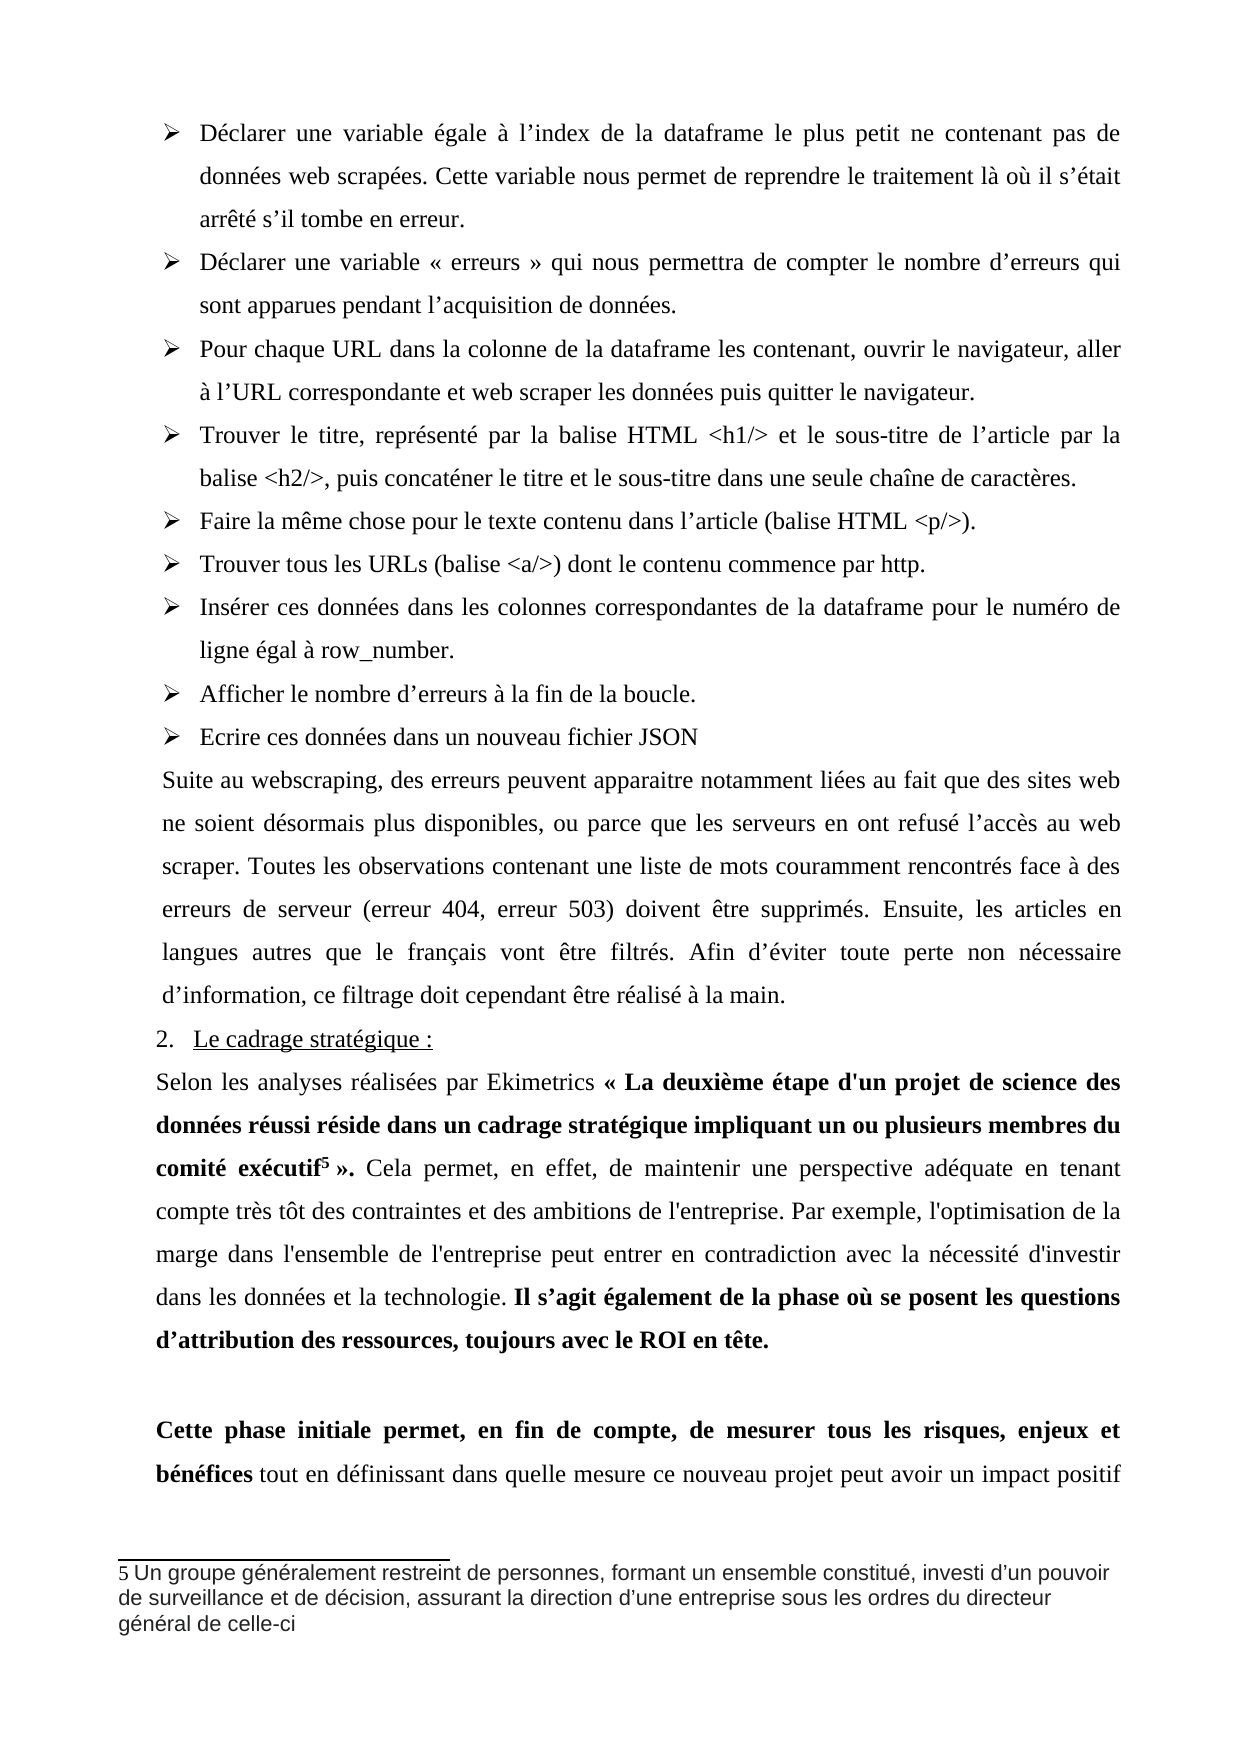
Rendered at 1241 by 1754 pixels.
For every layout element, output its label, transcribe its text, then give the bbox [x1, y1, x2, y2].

list Insérer ces données dans les colonnes correspondantes de la dataframe pour le numéro de ligne égal à row_number. [162, 592, 1122, 664]
list Faire la même chose pour le texte contenu dans l’article (balise HTML <p/>). [162, 506, 1122, 535]
list Le cadrage stratégique : [156, 1024, 1122, 1052]
list Ecrire ces données dans un nouveau fichier JSON [162, 722, 1122, 751]
list Trouver le titre, représenté par la balise HTML <h1/> et le sous-titre de l’article par la balise <h2/>, puis concaténer le titre et le sous-titre dans une seule chaîne de caractères. [162, 420, 1122, 492]
text Cette phase initiale permet, en fin de compte, de mesurer tous les risques, enjeux et bénéfices tout en définissant dans quelle mesure ce nouveau projet peut avoir un impact positif [156, 1416, 1122, 1487]
list Pour chaque URL dans la colonne de la dataframe les contenant, ouvrir le navigateur, aller à l’URL correspondante et web scraper les données puis quitter le navigateur. [162, 334, 1122, 406]
text Suite au webscraping, des erreurs peuvent apparaitre notamment liées au fait que des sites web ne soient désormais plus disponibles, ou parce que les serveurs en ont refusé l’accès au web scraper. Toutes les observations contenant une liste de mots couramment rencontrés face à des erreurs de serveur (erreur 404, erreur 503) doivent être supprimés. Ensuite, les articles en langues autres que le français vont être filtrés. Afin d’éviter toute perte non nécessaire d’information, ce filtrage doit cependant être réalisé à la main. [162, 765, 1122, 1009]
text Selon les analyses réalisées par Ekimetrics « La deuxième étape d'un projet de science des données réussi réside dans un cadrage stratégique impliquant un ou plusieurs membres du comité exécutif ». Cela permet, en effet, de maintenir une perspective adéquate en tenant compte très tôt des contraintes et des ambitions de l'entreprise. Par exemple, l'optimisation de la marge dans l'ensemble de l'entreprise peut entrer en contradiction avec la nécessité d'investir dans les données et la technologie. Il s’agit également de la phase où se posent les questions d’attribution des ressources, toujours avec le ROI en tête. [156, 1067, 1122, 1354]
list Trouver tous les URLs (balise <a/>) dont le contenu commence par http. [162, 549, 1122, 578]
list Déclarer une variable « erreurs » qui nous permettra de compter le nombre d’erreurs qui sont apparues pendant l’acquisition de données. [162, 247, 1122, 319]
list Afficher le nombre d’erreurs à la fin de la boucle. [162, 679, 1122, 707]
text Un groupe généralement restreint de personnes, formant un ensemble constitué, investi d’un pouvoir de surveillance et de décision, assurant la direction d’une entreprise sous les ordres du directeur général de celle-ci [118, 1560, 1122, 1636]
list Déclarer une variable égale à l’index de la dataframe le plus petit ne contenant pas de données web scrapées. Cette variable nous permet de reprendre le traitement là où il s’était arrêté s’il tombe en erreur. [162, 118, 1122, 233]
